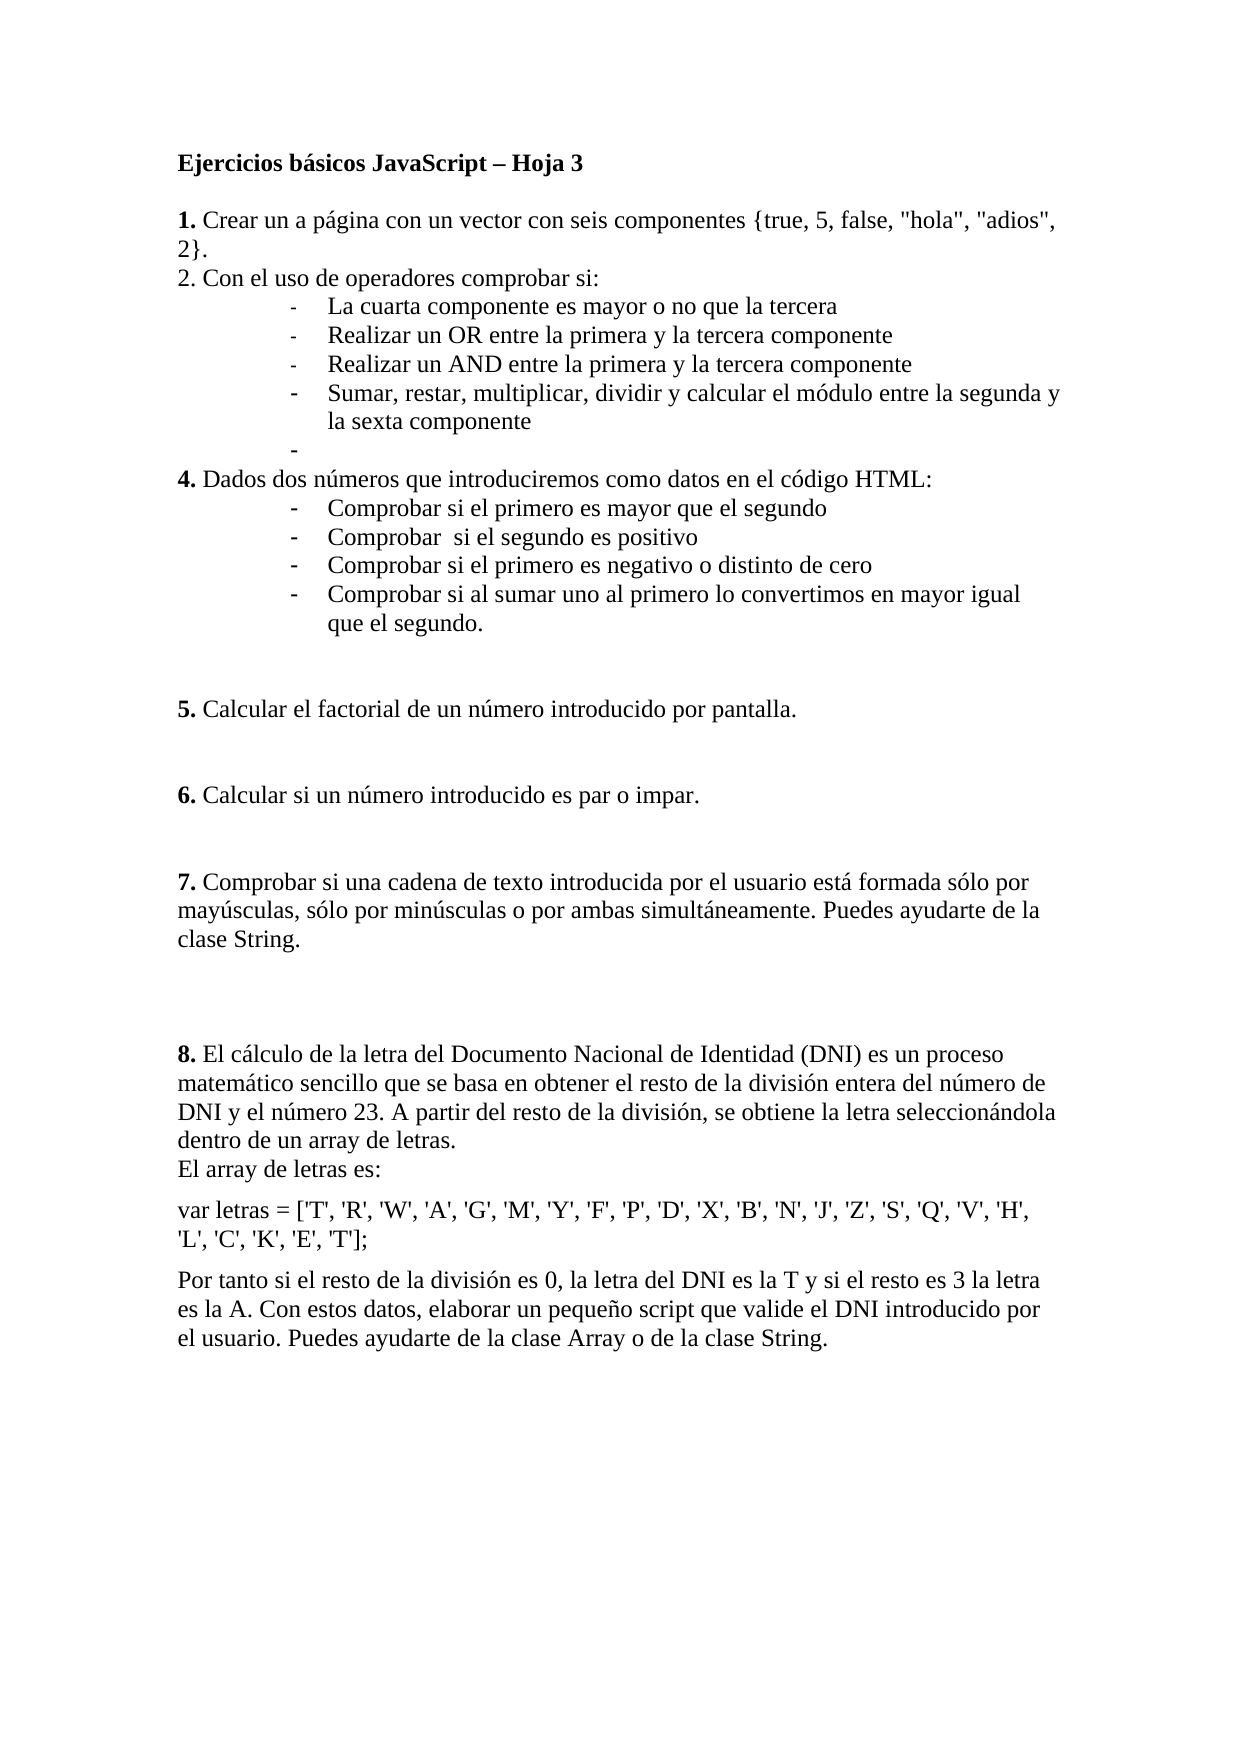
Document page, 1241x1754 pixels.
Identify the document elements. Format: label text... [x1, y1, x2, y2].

list Comprobar si el primero es mayor que el segundo [290, 493, 1063, 522]
text 5. Calcular el factorial de un número introducido por pantalla. [177, 694, 1063, 723]
text 2. Con el uso de operadores comprobar si: [177, 263, 1063, 291]
list Comprobar si el primero es negativo o distinto de cero [290, 550, 1063, 579]
text Ejercicios básicos JavaScript – Hoja 3 [177, 148, 1063, 176]
list La cuarta componente es mayor o no que la tercera [290, 291, 1063, 320]
text Por tanto si el resto de la división es 0, la letra del DNI es la T y si el resto es 3 la letra es la A. Con estos datos, elaborar un pequeño script que valide el DNI introducido por el usuario. Puedes ayudarte de la clase Array o de la clase String. [177, 1266, 1063, 1352]
text 7. Comprobar si una cadena de texto introducida por el usuario está formada sólo por mayúsculas, sólo por minúsculas o por ambas simultáneamente. Puedes ayudarte de la clase String. [177, 867, 1063, 953]
list Comprobar si el segundo es positivo [290, 522, 1063, 550]
text 8. El cálculo de la letra del Documento Nacional de Identidad (DNI) es un proceso matemático sencillo que se basa en obtener el resto de la división entera del número de DNI y el número 23. A partir del resto de la división, se obtiene la letra seleccionándola dentro de un array de letras. [177, 1039, 1063, 1154]
list Realizar un OR entre la primera y la tercera componente [290, 320, 1063, 349]
text 1. Crear un a página con un vector con seis componentes {true, 5, false, "hola", "adios", 2}. [177, 205, 1063, 263]
list Sumar, restar, multiplicar, dividir y calcular el módulo entre la segunda y la sexta componente [290, 378, 1063, 435]
text 6. Calcular si un número introducido es par o impar. [177, 781, 1063, 809]
list Comprobar si al sumar uno al primero lo convertimos en mayor igual que el segundo. [290, 579, 1063, 637]
text El array de letras es: [177, 1154, 1063, 1183]
list 4. Dados dos números que introduciremos como datos en el código HTML: [140, 464, 1063, 493]
text var letras = ['T', 'R', 'W', 'A', 'G', 'M', 'Y', 'F', 'P', 'D', 'X', 'B', 'N', 'J', 'Z', 'S', 'Q', 'V', 'H', 'L', 'C', 'K', 'E', 'T']; [177, 1196, 1063, 1253]
list Realizar un AND entre la primera y la tercera componente [290, 349, 1063, 378]
